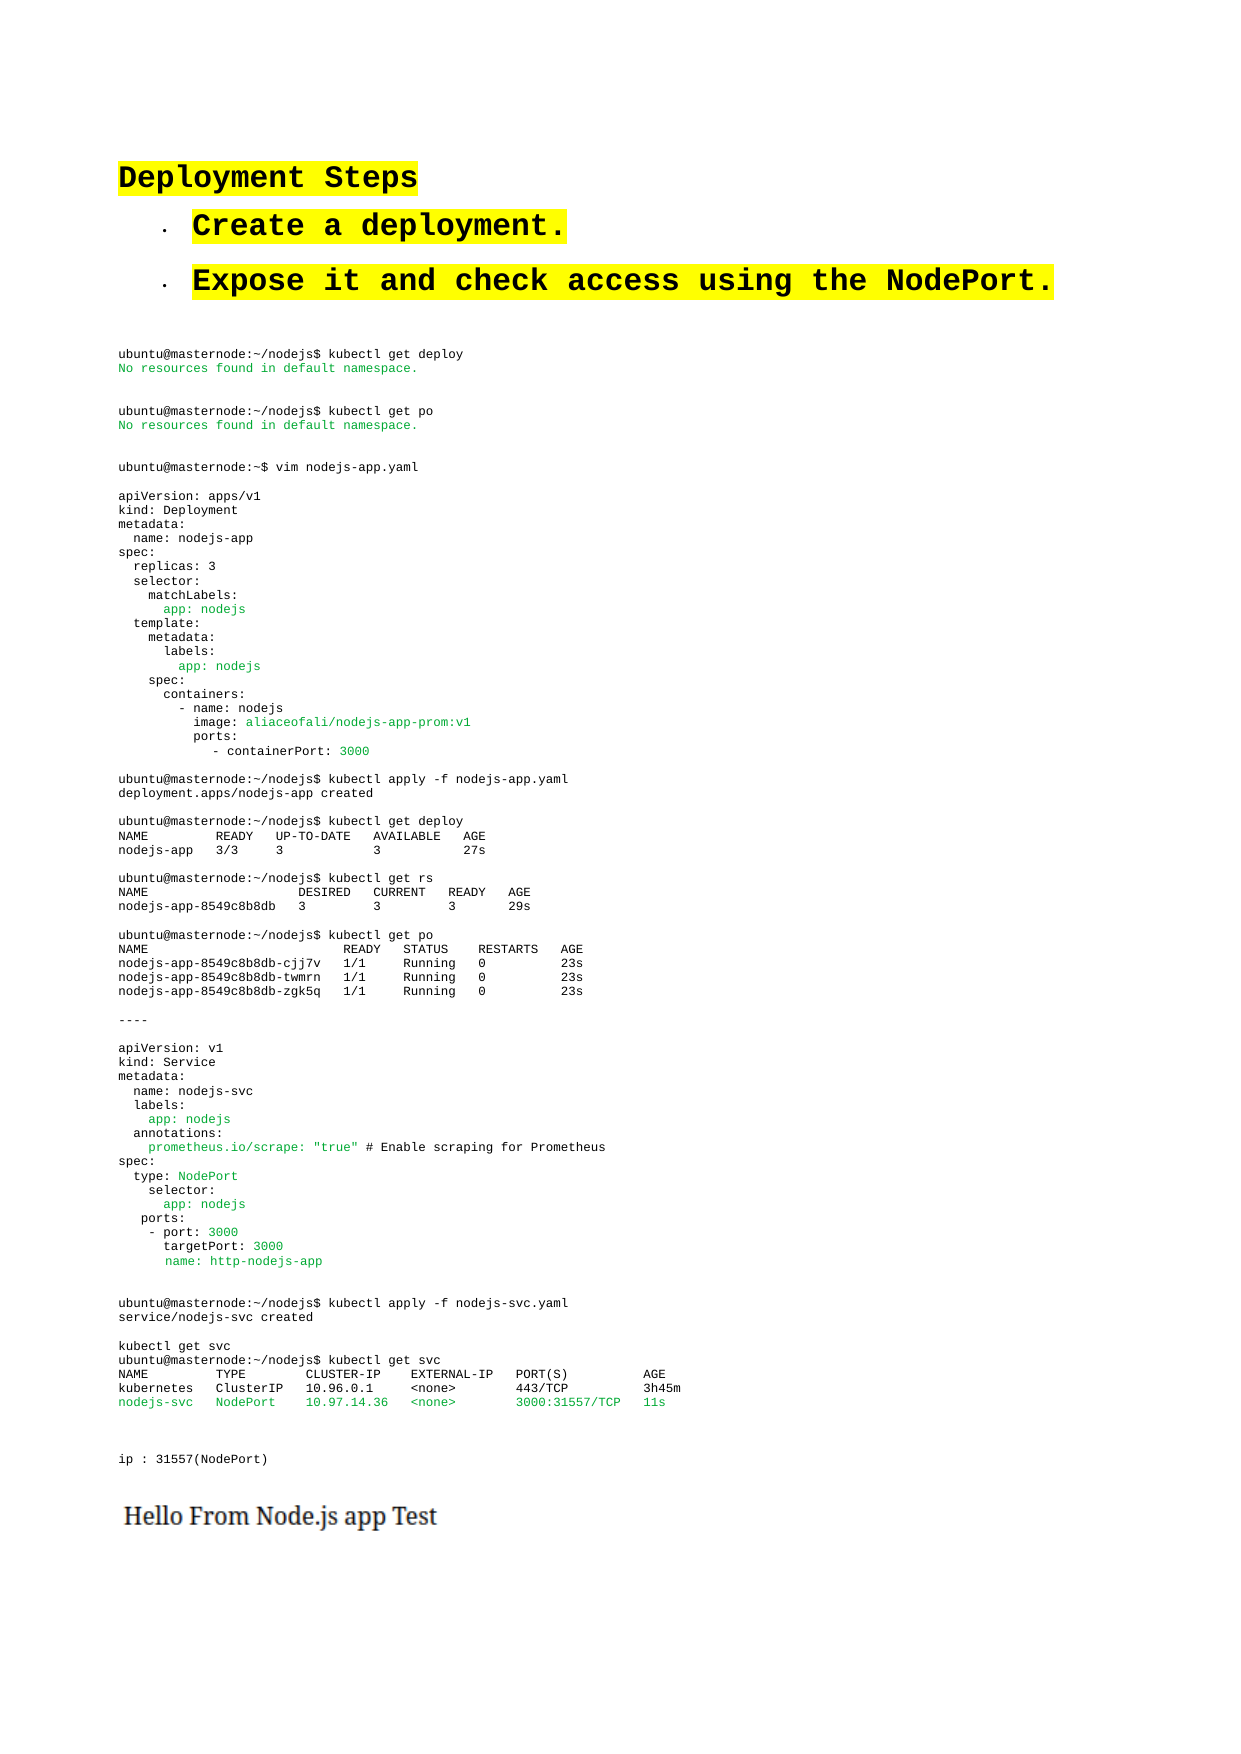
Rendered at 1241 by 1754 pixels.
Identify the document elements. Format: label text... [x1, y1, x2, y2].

text template: [118, 617, 1122, 631]
text service/nodejs-svc created [118, 1311, 1122, 1325]
text kubernetes ClusterIP 10.96.0.1 <none> 443/TCP 3h45m [118, 1382, 1122, 1396]
text apiVersion: apps/v1 [118, 489, 1122, 504]
text selector: [118, 574, 1122, 589]
text NAME TYPE CLUSTER-IP EXTERNAL-IP PORT(S) AGE [118, 1368, 1122, 1382]
text nodejs-app-8549c8b8db 3 3 3 29s [118, 900, 1122, 914]
text nodejs-svc NodePort 10.97.14.36 <none> 3000:31557/TCP 11s [118, 1396, 1122, 1410]
text kind: Service [118, 1056, 1122, 1070]
text ubuntu@masternode:~/nodejs$ kubectl apply -f nodejs-svc.yaml [118, 1297, 1122, 1311]
text selector: [118, 1184, 1122, 1198]
text targetPort: 3000 [118, 1240, 1122, 1254]
text No resources found in default namespace. [118, 419, 1122, 433]
text ubuntu@masternode:~/nodejs$ kubectl get deploy [118, 815, 1122, 829]
text metadata: [118, 518, 1122, 532]
text ip : 31557(NodePort) [118, 1453, 1122, 1467]
text NAME READY UP-TO-DATE AVAILABLE AGE [118, 829, 1122, 844]
text NAME DESIRED CURRENT READY AGE [118, 886, 1122, 900]
text nodejs-app-8549c8b8db-zgk5q 1/1 Running 0 23s [118, 985, 1122, 999]
text ports: [118, 1212, 1122, 1226]
text ubuntu@masternode:~/nodejs$ kubectl get rs [118, 872, 1122, 886]
text app: nodejs [118, 1113, 1122, 1127]
text spec: [118, 546, 1122, 560]
text app: nodejs [118, 659, 1122, 674]
text - name: nodejs [118, 702, 1122, 716]
text ---- [118, 1014, 1122, 1028]
text kind: Deployment [118, 504, 1122, 518]
picture [118, 1486, 1123, 1555]
list Create a deployment. [162, 209, 1122, 244]
text No resources found in default namespace. [118, 362, 1122, 376]
text spec: [118, 1155, 1122, 1169]
list Expose it and check access using the NodePort. [162, 264, 1122, 300]
text metadata: [118, 1070, 1122, 1084]
text annotations: [118, 1127, 1122, 1141]
text type: NodePort [118, 1169, 1122, 1184]
text spec: [118, 674, 1122, 688]
text ports: [118, 730, 1122, 744]
text kubectl get svc [118, 1339, 1122, 1354]
text ubuntu@masternode:~/nodejs$ kubectl get po [118, 929, 1122, 943]
text name: nodejs-svc [118, 1084, 1122, 1099]
text ubuntu@masternode:~/nodejs$ kubectl get deploy [118, 348, 1122, 362]
text image: aliaceofali/nodejs-app-prom:v1 [118, 716, 1122, 730]
text prometheus.io/scrape: "true" # Enable scraping for Prometheus [118, 1141, 1122, 1155]
text name: http-nodejs-app [165, 1254, 1122, 1269]
text NAME READY STATUS RESTARTS AGE [118, 943, 1122, 957]
text name: nodejs-app [118, 532, 1122, 546]
text ubuntu@masternode:~/nodejs$ kubectl get po [118, 404, 1122, 419]
text apiVersion: v1 [118, 1042, 1122, 1056]
text ubuntu@masternode:~$ vim nodejs-app.yaml [118, 461, 1122, 475]
text replicas: 3 [118, 560, 1122, 574]
text nodejs-app-8549c8b8db-cjj7v 1/1 Running 0 23s [118, 957, 1122, 971]
text ubuntu@masternode:~/nodejs$ kubectl apply -f nodejs-app.yaml [118, 773, 1122, 787]
text app: nodejs [118, 1198, 1122, 1212]
text containers: [118, 688, 1122, 702]
text nodejs-app-8549c8b8db-twmrn 1/1 Running 0 23s [118, 971, 1122, 985]
text nodejs-app 3/3 3 3 27s [118, 844, 1122, 858]
text labels: [118, 645, 1122, 659]
text labels: [118, 1099, 1122, 1113]
text - containerPort: 3000 [212, 744, 1122, 759]
text matchLabels: [118, 589, 1122, 603]
text metadata: [118, 631, 1122, 645]
text ubuntu@masternode:~/nodejs$ kubectl get svc [118, 1354, 1122, 1368]
subtitle Deployment Steps [118, 161, 1122, 196]
text app: nodejs [118, 603, 1122, 617]
text deployment.apps/nodejs-app created [118, 787, 1122, 801]
text - port: 3000 [118, 1226, 1122, 1240]
